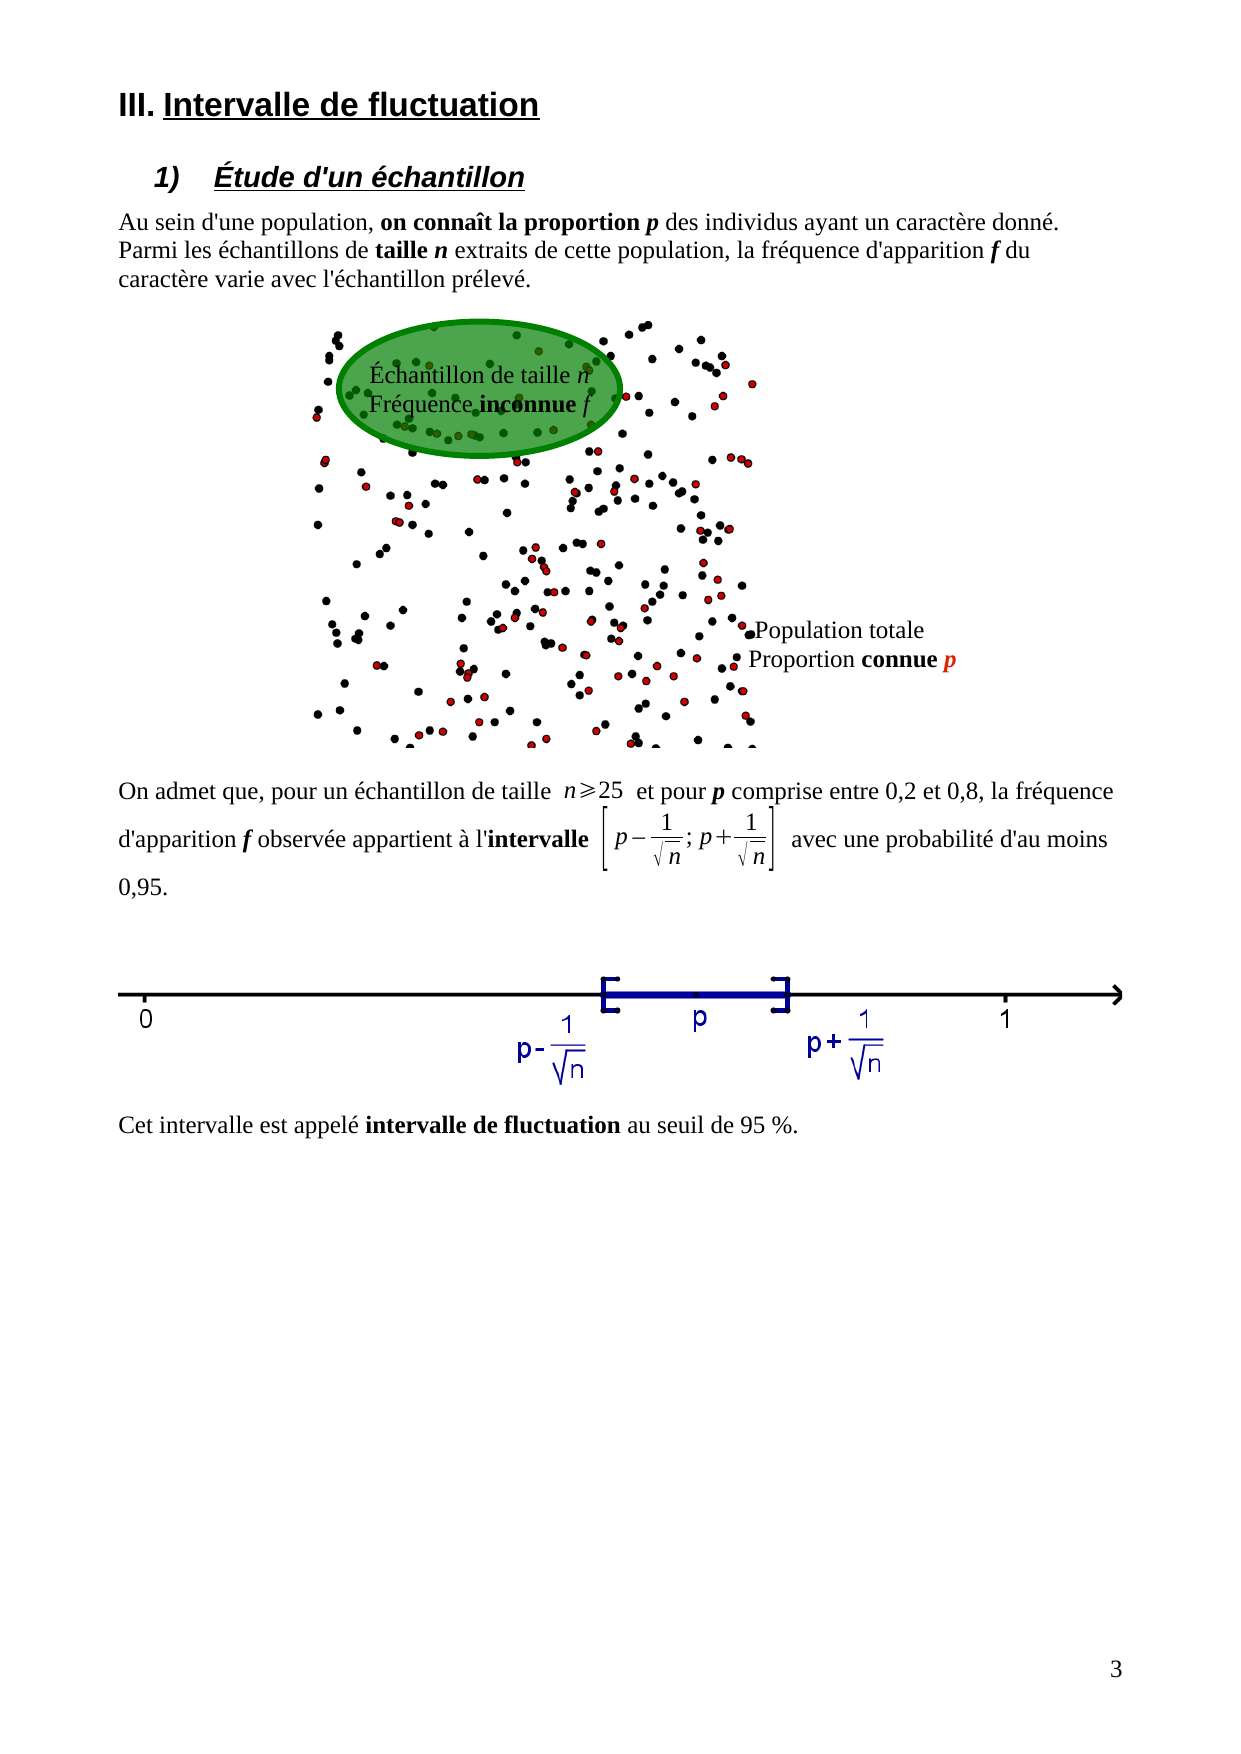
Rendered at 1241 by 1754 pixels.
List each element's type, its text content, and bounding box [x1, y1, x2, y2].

subtitle Étude d'un échantillon [153, 161, 1122, 194]
text Parmi les échantillons de taille n extraits de cette population, la fréquence d'apparition f du caractère varie avec l'échantillon prélevé. [118, 235, 1122, 293]
text Cet intervalle est appelé intervalle de fluctuation au seuil de 95 %. [118, 1110, 1122, 1138]
subtitle Intervalle de fluctuation [118, 84, 1122, 123]
text On admet que, pour un échantillon de taille et pour p comprise entre 0,2 et 0,8, la fréquence d'apparition f observée appartient à l'intervalle avec une probabilité d'au moins 0,95. [118, 776, 1122, 901]
text Au sein d'une population, on connaît la proportion p des individus ayant un caractère donné. [118, 207, 1122, 235]
